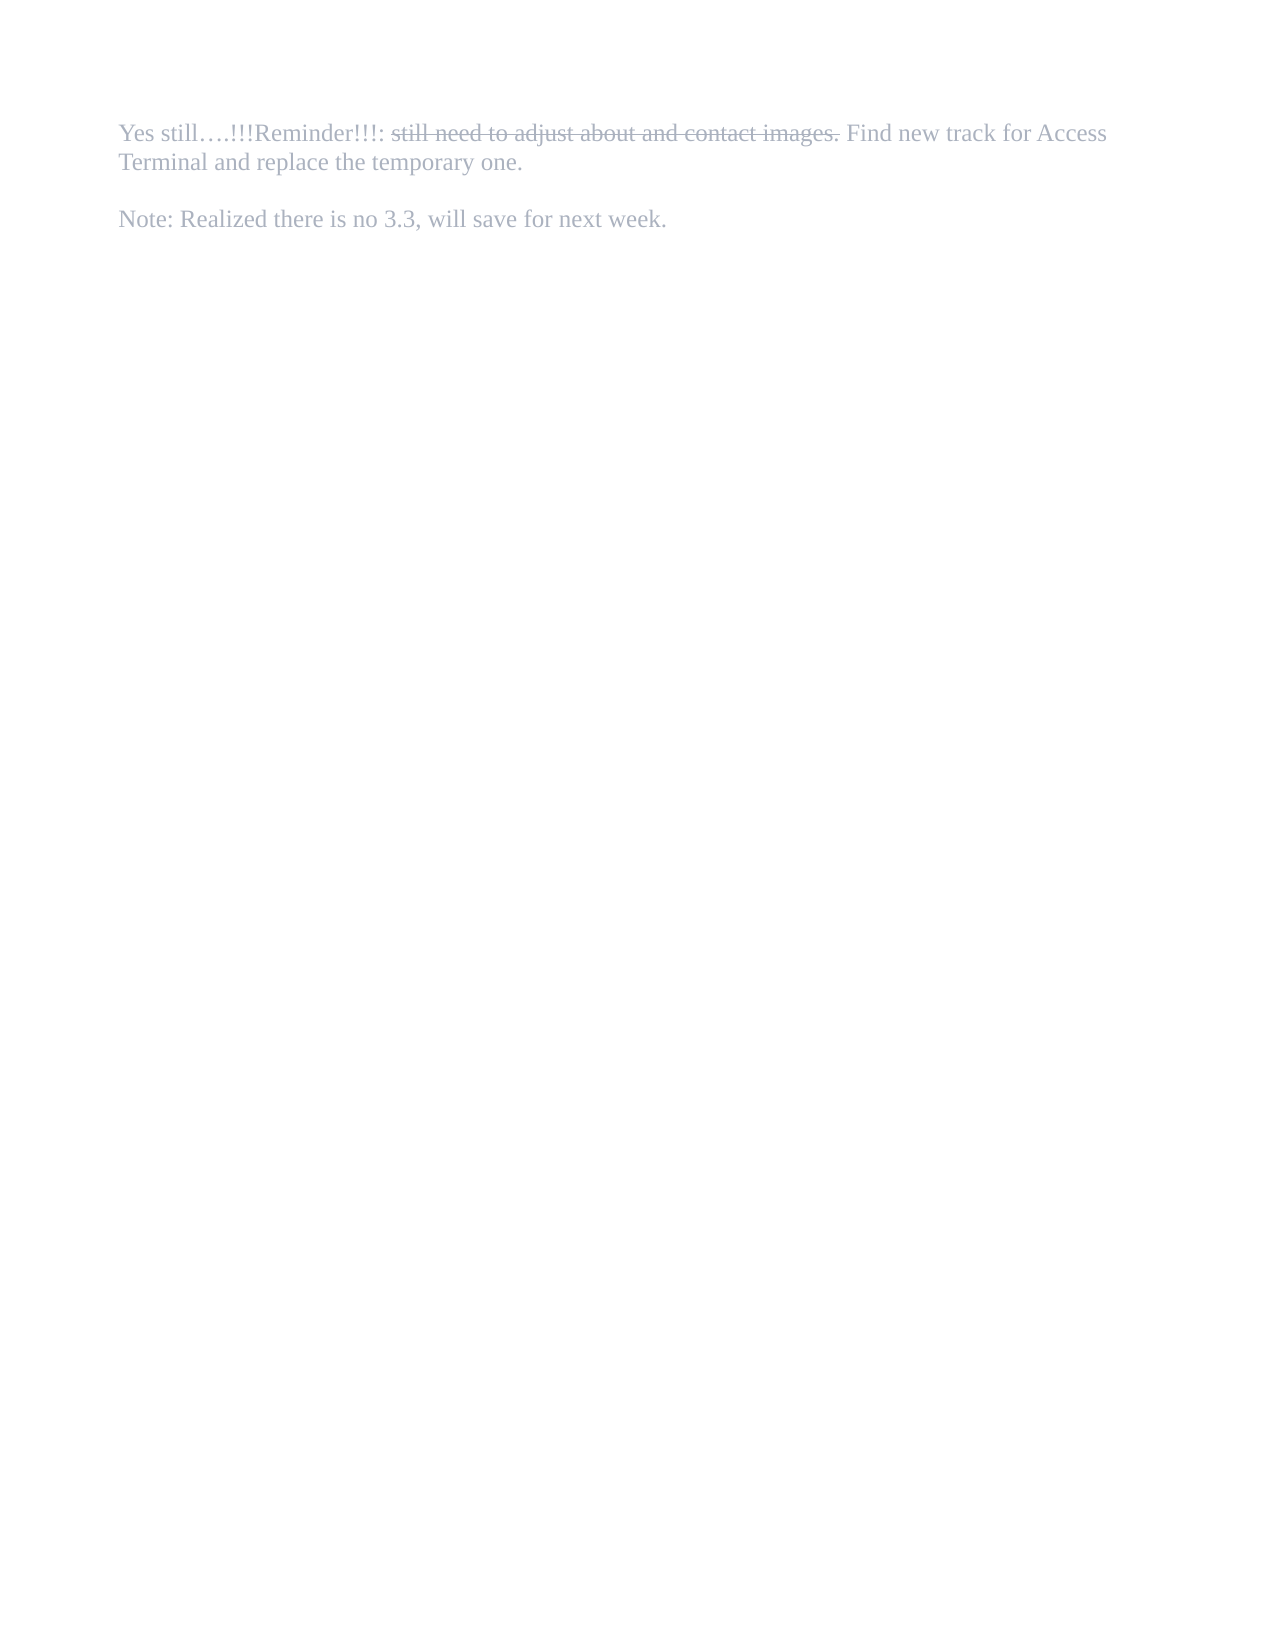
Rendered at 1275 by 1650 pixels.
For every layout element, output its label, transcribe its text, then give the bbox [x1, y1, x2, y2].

text Note: Realized there is no 3.3, will save for next week. [118, 204, 1157, 233]
text Yes still….!!!Reminder!!!: still need to adjust about and contact images. Find new track for Access Terminal and replace the temporary one. [118, 118, 1157, 176]
